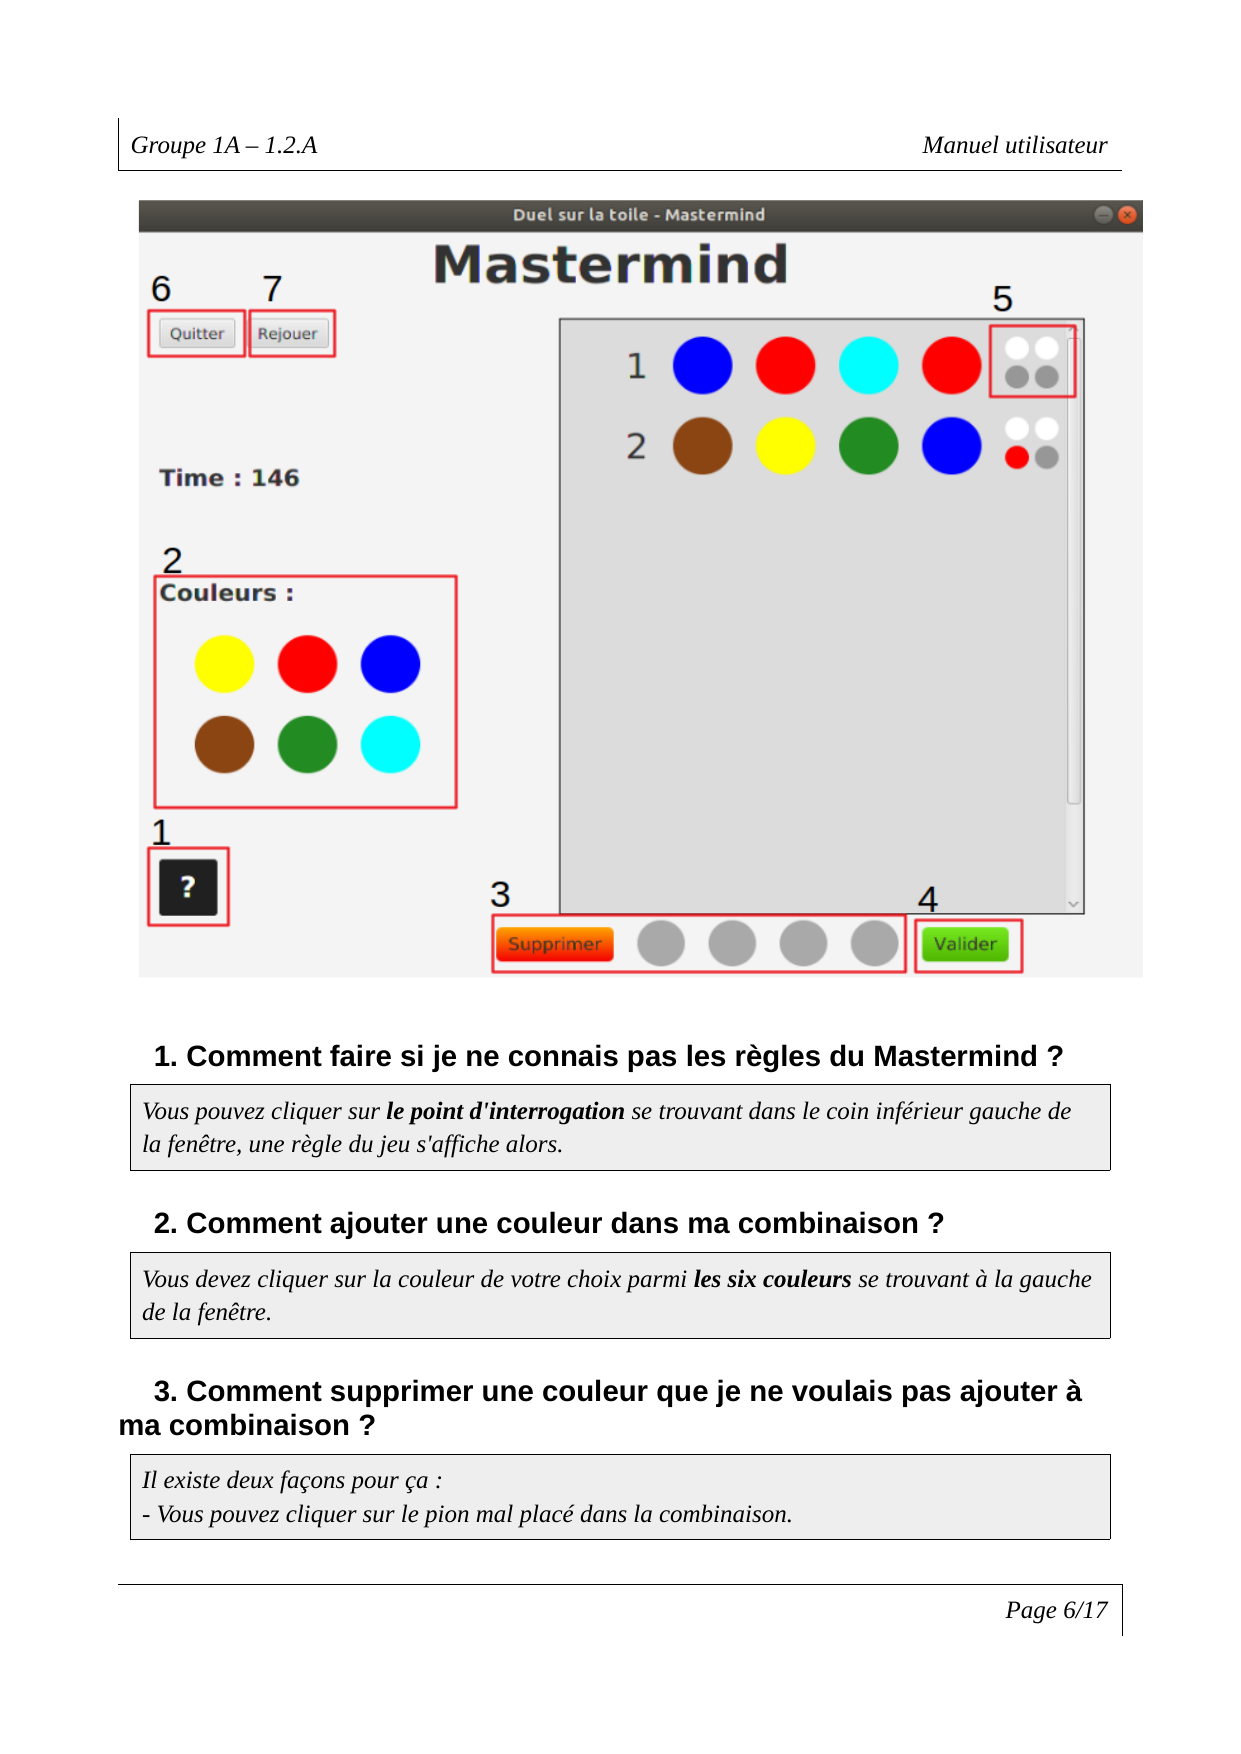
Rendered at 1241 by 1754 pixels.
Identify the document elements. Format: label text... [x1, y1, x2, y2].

subtitle Comment faire si je ne connais pas les règles du Mastermind ? [118, 1038, 1122, 1072]
text Vous devez cliquer sur la couleur de votre choix parmi les six couleurs se trouvant à la gauche de la fenêtre. [131, 1253, 1110, 1338]
subtitle Comment ajouter une couleur dans ma combinaison ? [118, 1206, 1122, 1240]
text Vous pouvez cliquer sur le point d'interrogation se trouvant dans le coin inférieur gauche de la fenêtre, une règle du jeu s'affiche alors. [131, 1085, 1110, 1170]
subtitle Comment supprimer une couleur que je ne voulais pas ajouter à ma combinaison ? [118, 1374, 1122, 1442]
picture [138, 200, 1143, 984]
text Il existe deux façons pour ça : - Vous pouvez cliquer sur le pion mal placé dans la combinaison. [131, 1455, 1110, 1539]
